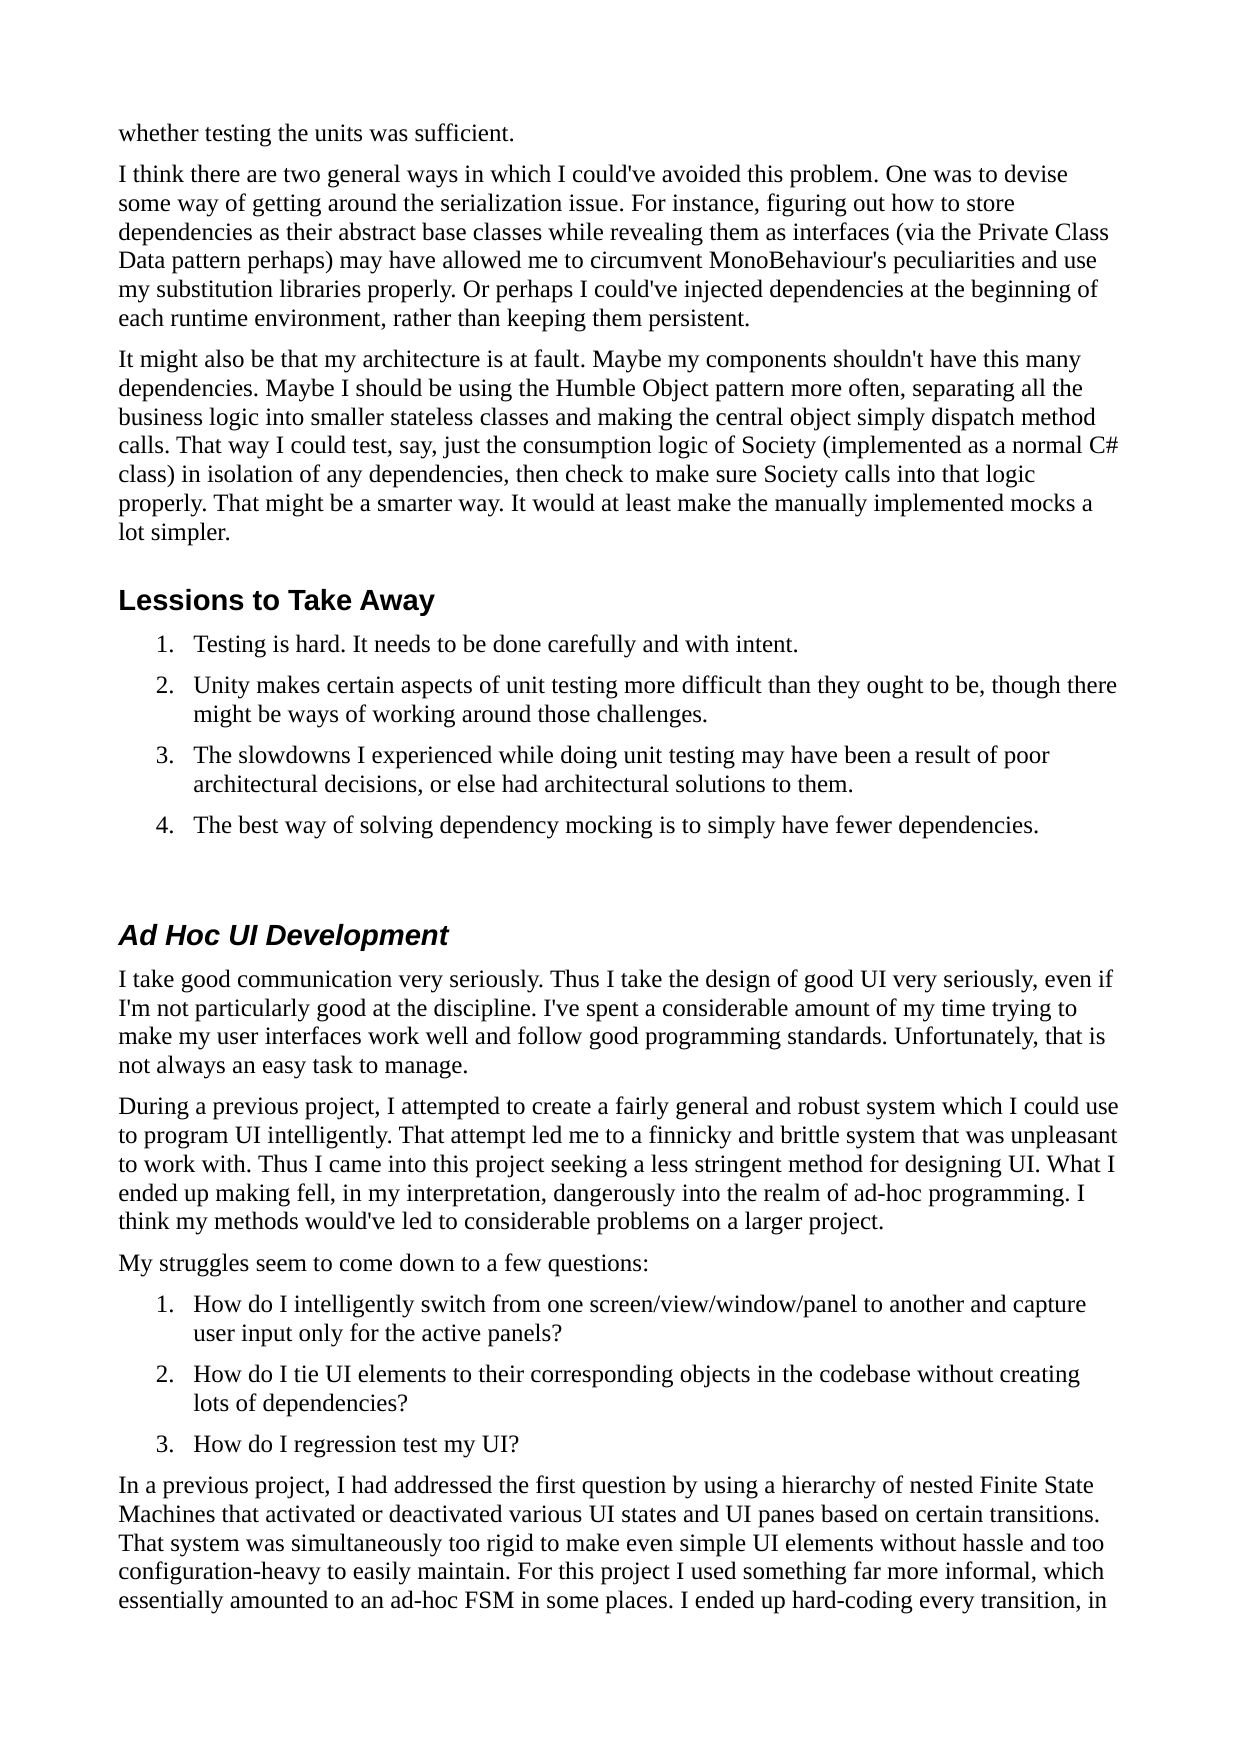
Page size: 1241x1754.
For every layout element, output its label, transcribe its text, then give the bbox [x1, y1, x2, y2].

list How do I regression test my UI? [156, 1429, 1122, 1458]
subtitle Lessions to Take Away [118, 583, 1122, 617]
text I take good communication very seriously. Thus I take the design of good UI very seriously, even if I'm not particularly good at the discipline. I've spent a considerable amount of my time trying to make my user interfaces work well and follow good programming standards. Unfortunately, that is not always an easy task to manage. [118, 964, 1122, 1079]
text My struggles seem to come down to a few questions: [118, 1248, 1122, 1276]
text During a previous project, I attempted to create a fairly general and robust system which I could use to program UI intelligently. That attempt led me to a finnicky and brittle system that was unpleasant to work with. Thus I came into this project seeking a less stringent method for designing UI. What I ended up making fell, in my interpretation, dangerously into the realm of ad-hoc programming. I think my methods would've led to considerable problems on a larger project. [118, 1091, 1122, 1235]
text It might also be that my architecture is at fault. Maybe my components shouldn't have this many dependencies. Maybe I should be using the Humble Object pattern more often, separating all the business logic into smaller stateless classes and making the central object simply dispatch method calls. That way I could test, say, just the consumption logic of Society (implemented as a normal C# class) in isolation of any dependencies, then check to make sure Society calls into that logic properly. That might be a smarter way. It would at least make the manually implemented mocks a lot simpler. [118, 344, 1122, 546]
list Unity makes certain aspects of unit testing more difficult than they ought to be, though there might be ways of working around those challenges. [156, 670, 1122, 728]
list The slowdowns I experienced while doing unit testing may have been a result of poor architectural decisions, or else had architectural solutions to them. [156, 740, 1122, 798]
list The best way of solving dependency mocking is to simply have fewer dependencies. [156, 810, 1122, 839]
list How do I intelligently switch from one screen/view/window/panel to another and capture user input only for the active panels? [156, 1289, 1122, 1346]
subtitle Ad Hoc UI Development [118, 918, 1122, 951]
list Testing is hard. It needs to be done carefully and with intent. [156, 629, 1122, 658]
list How do I tie UI elements to their corresponding objects in the codebase without creating lots of dependencies? [156, 1359, 1122, 1416]
text In a previous project, I had addressed the first question by using a hierarchy of nested Finite State Machines that activated or deactivated various UI states and UI panes based on certain transitions. That system was simultaneously too rigid to make even simple UI elements without hassle and too configuration-heavy to easily maintain. For this project I used something far more informal, which essentially amounted to an ad-hoc FSM in some places. I ended up hard-coding every transition, in [118, 1470, 1122, 1614]
text I think there are two general ways in which I could've avoided this problem. One was to devise some way of getting around the serialization issue. For instance, figuring out how to store dependencies as their abstract base classes while revealing them as interfaces (via the Private Class Data pattern perhaps) may have allowed me to circumvent MonoBehaviour's peculiarities and use my substitution libraries properly. Or perhaps I could've injected dependencies at the beginning of each runtime environment, rather than keeping them persistent. [118, 159, 1122, 332]
text whether testing the units was sufficient. [118, 118, 1122, 147]
